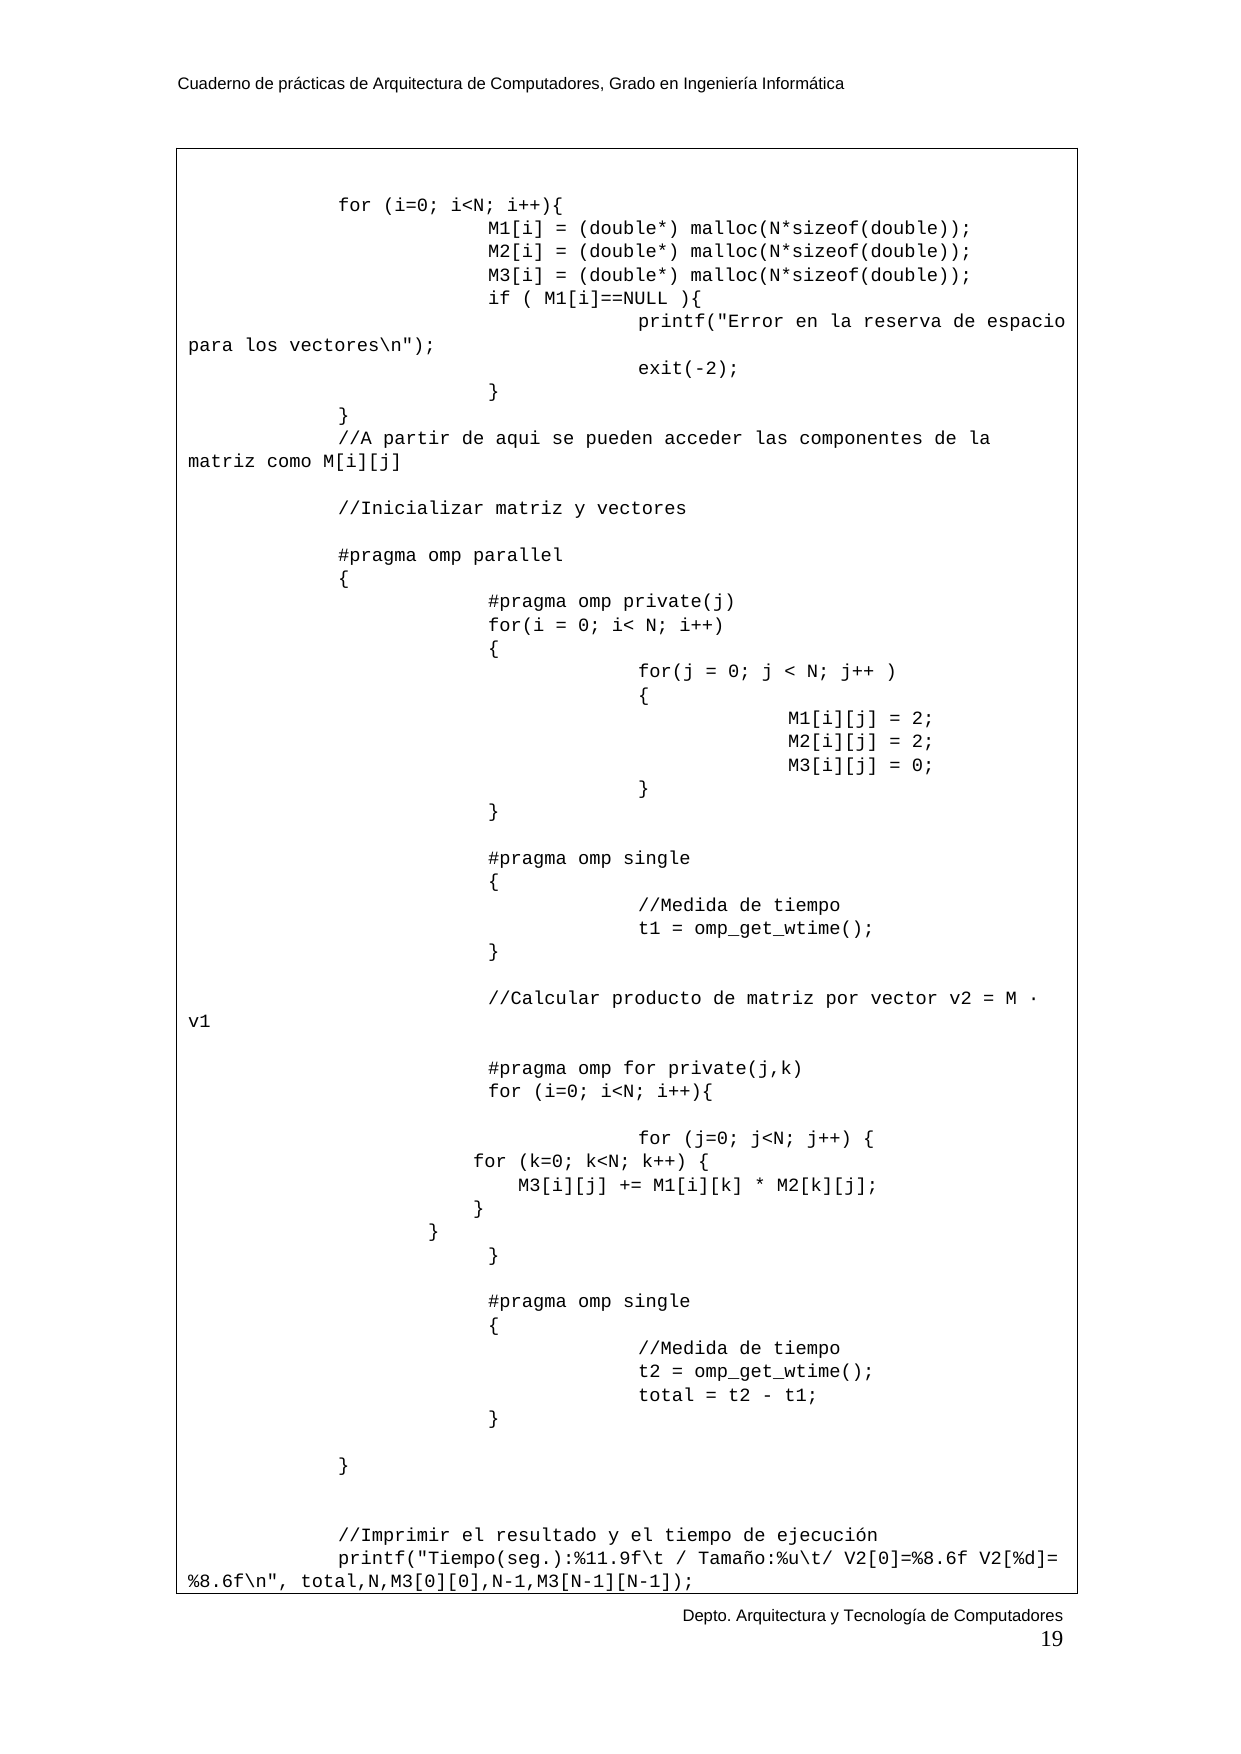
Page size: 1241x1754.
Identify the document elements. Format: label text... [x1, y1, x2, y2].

table_header for (i=0; i<N; i++){ M1[i] = (double*) malloc(N*sizeof(double)); M2[i] = (double*) malloc(N*sizeof(double)); M3[i] = (double*) malloc(N*sizeof(double)); if ( M1[i]==NULL ){ printf("Error en la reserva de espacio para los vectores\n"); exit(-2); } } //A partir de aqui se pueden acceder las componentes de la matriz como M[i][j] //Inicializar matriz y vectores #pragma omp parallel { #pragma omp private(j) for(i = 0; i< N; i++) { for(j = 0; j < N; j++ ) { M1[i][j] = 2; M2[i][j] = 2; M3[i][j] = 0; } } #pragma omp single { //Medida de tiempo t1 = omp_get_wtime(); } //Calcular producto de matriz por vector v2 = M · v1 #pragma omp for private(j,k) for (i=0; i<N; i++){ for (j=0; j<N; j++) { for (k=0; k<N; k++) { M3[i][j] += M1[i][k] * M2[k][j]; } } } #pragma omp single { //Medida de tiempo t2 = omp_get_wtime(); total = t2 - t1; } } //Imprimir el resultado y el tiempo de ejecución printf("Tiempo(seg.):%11.9f\t / Tamaño:%u\t/ V2[0]=%8.6f V2[%d]=%8.6f\n", total,N,M3[0][0],N-1,M3[N-1][N-1]); [177, 149, 1077, 1593]
